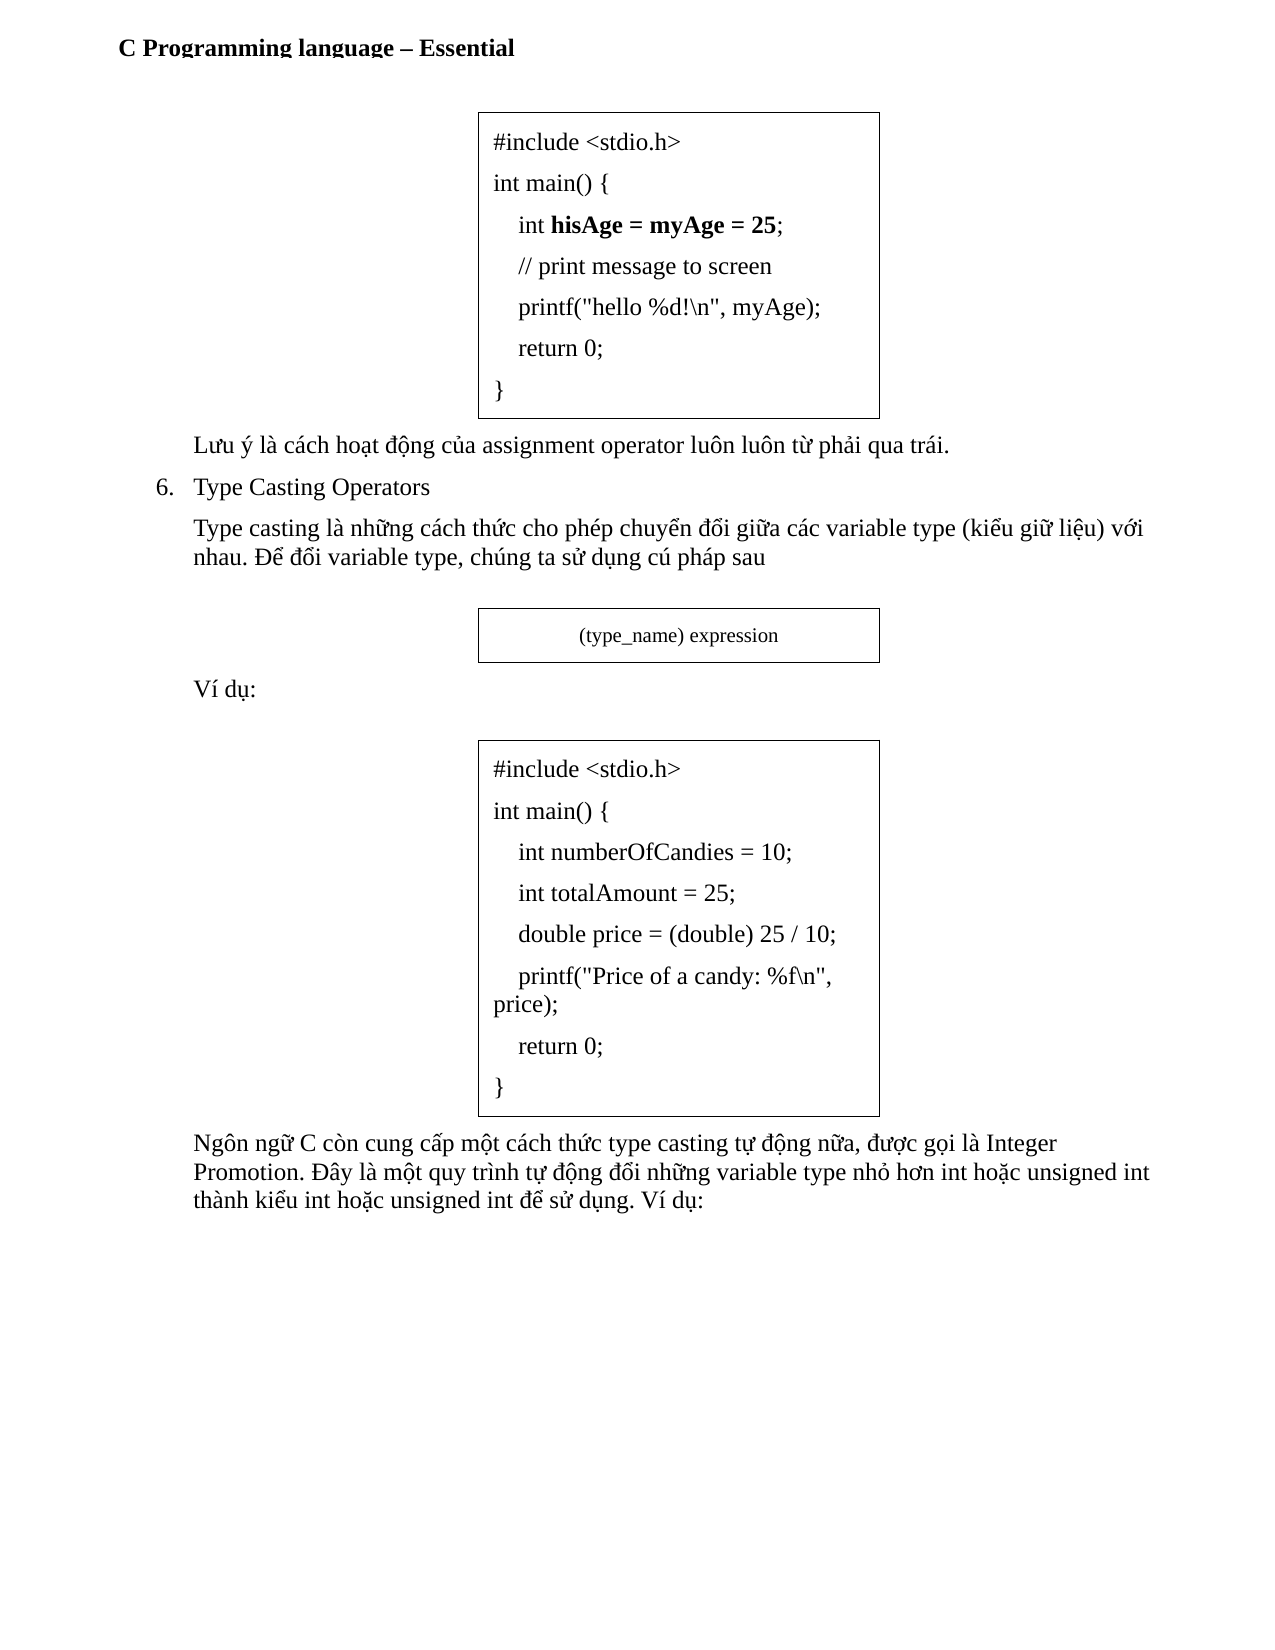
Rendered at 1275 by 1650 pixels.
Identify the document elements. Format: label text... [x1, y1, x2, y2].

list Lưu ý là cách hoạt động của assignment operator luôn luôn từ phải qua trái. [156, 87, 1157, 459]
list int totalAmount = 25; [493, 878, 864, 907]
list } [493, 375, 864, 403]
list // print message to screen [493, 251, 864, 280]
list Ngôn ngữ C còn cung cấp một cách thức type casting tự động nữa, được gọi là Integer Promotion. Đây là một quy trình tự động đổi những variable type nhỏ hơn int hoặc unsigned int thành kiểu int hoặc unsigned int để sử dụng. Ví dụ: [156, 715, 1157, 1214]
list printf("Price of a candy: %f\n", price); [493, 961, 864, 1018]
list #include <stdio.h> [493, 127, 864, 156]
list double price = (double) 25 / 10; [493, 919, 864, 948]
list printf("hello %d!\n", myAge); [493, 292, 864, 321]
list Type casting là những cách thức cho phép chuyển đổi giữa các variable type (kiểu giữ liệu) với nhau. Để đổi variable type, chúng ta sử dụng cú pháp sau [156, 513, 1157, 570]
list int hisAge = myAge = 25; [493, 210, 864, 238]
list int main() { [493, 796, 864, 824]
list Type Casting Operators [156, 472, 1157, 500]
list return 0; [493, 1031, 864, 1059]
list int main() { [493, 168, 864, 197]
list (type_name) expression [493, 623, 864, 647]
list Ví dụ: [156, 583, 1157, 702]
list #include <stdio.h> [493, 754, 864, 783]
list return 0; [493, 333, 864, 362]
list int numberOfCandies = 10; [493, 837, 864, 866]
list } [493, 1072, 864, 1101]
